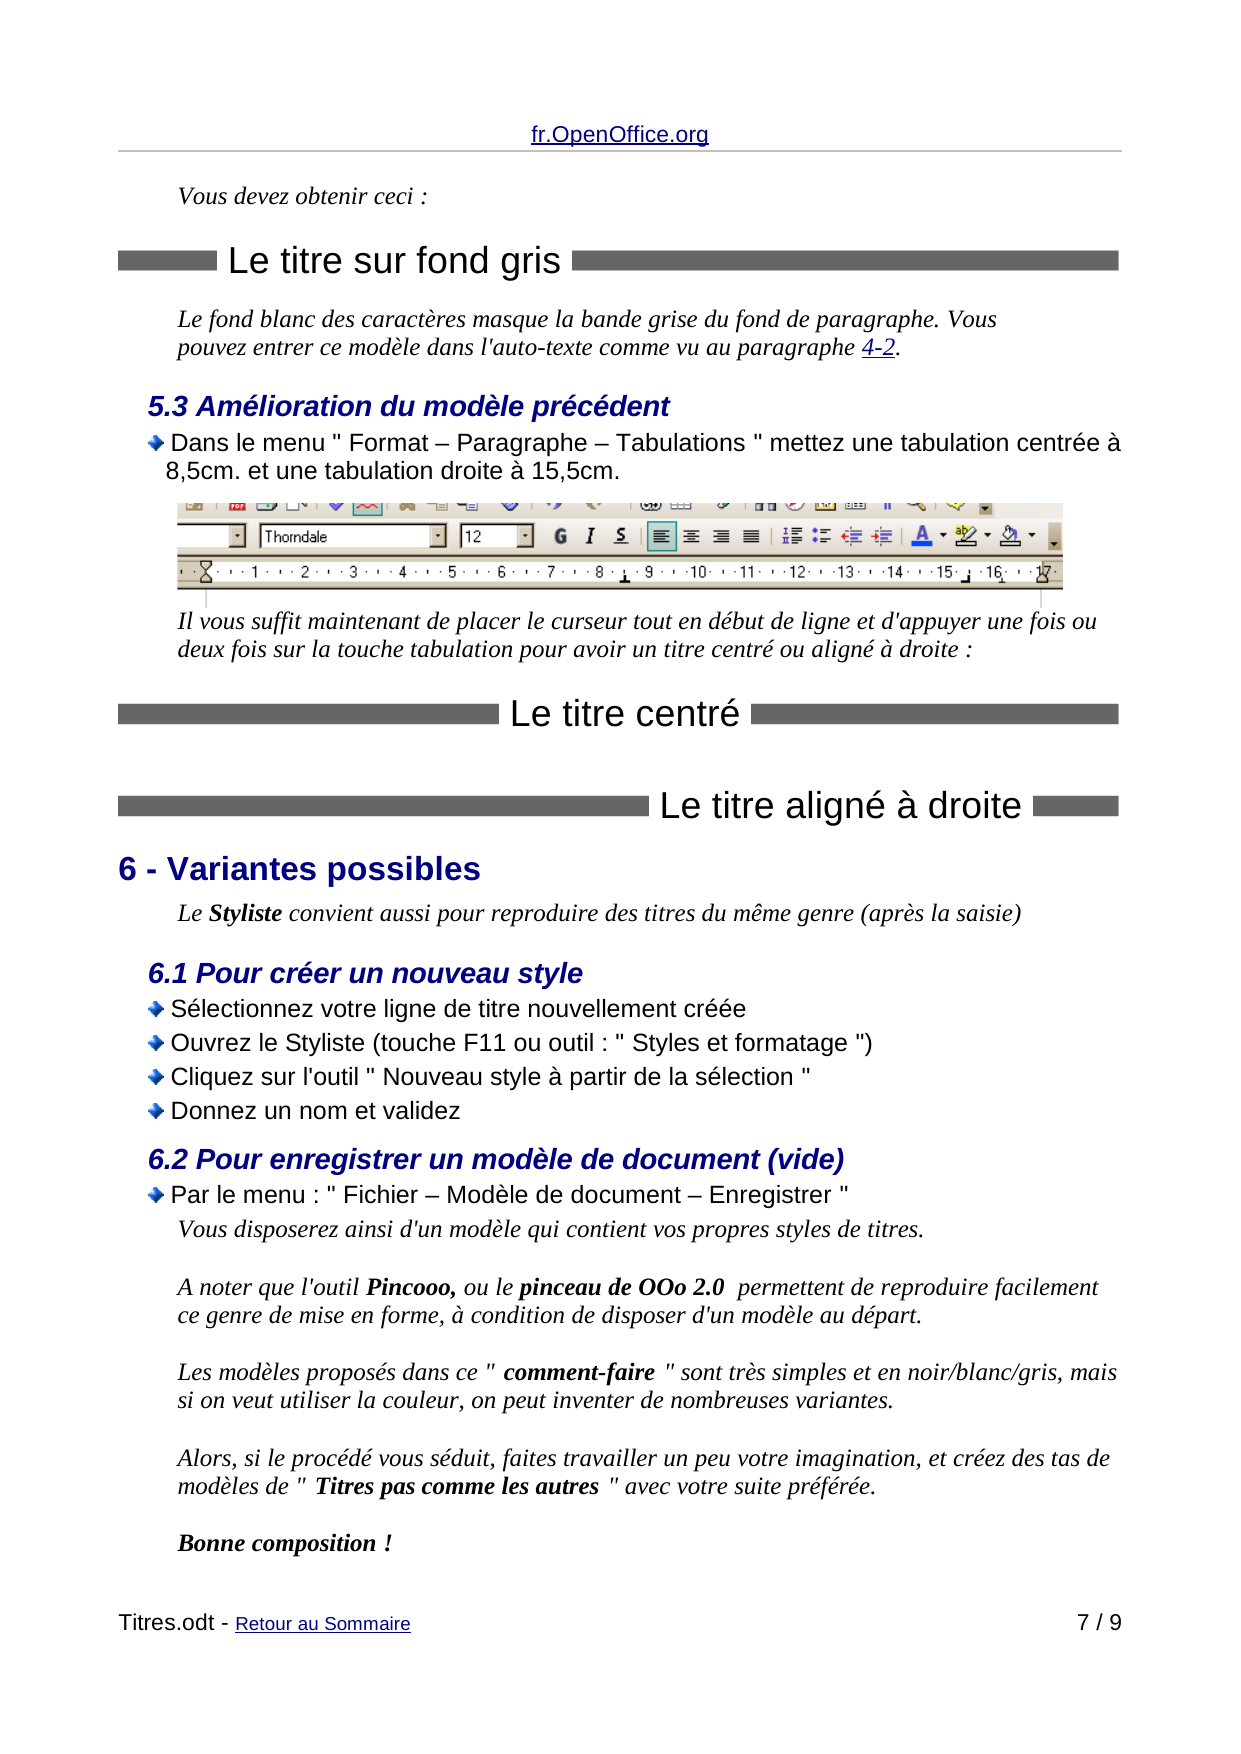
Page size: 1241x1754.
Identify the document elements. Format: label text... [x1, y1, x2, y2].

picture [148, 1187, 164, 1203]
text Bonne composition ! [177, 1529, 1122, 1557]
subtitle Variantes possibles [118, 850, 1122, 887]
picture [148, 1069, 164, 1085]
subtitle Amélioration du modèle précédent [148, 390, 1122, 423]
text Vous disposerez ainsi d'un modèle qui contient vos propres styles de titres. [177, 1215, 1122, 1243]
text Le Styliste convient aussi pour reproduire des titres du même genre (après la saisie) [177, 899, 1122, 927]
picture [177, 503, 1063, 608]
list Dans le menu " Format – Paragraphe – Tabulations " mettez une tabulation centrée à 8,5cm. et une tabulation droite à 15,5cm. [148, 429, 1122, 503]
text Les modèles proposés dans ce " comment-faire " sont très simples et en noir/blanc/gris, mais si on veut utiliser la couleur, on peut inventer de nombreuses variantes. [177, 1358, 1122, 1414]
list Cliquez sur l'outil " Nouveau style à partir de la sélection " [148, 1063, 1122, 1091]
list Ouvrez le Styliste (touche F11 ou outil : " Styles et formatage ") [148, 1029, 1122, 1057]
list Donnez un nom et validez [148, 1097, 1122, 1125]
text Vous devez obtenir ceci : [177, 182, 1122, 209]
list Sélectionnez votre ligne de titre nouvellement créée [148, 995, 1122, 1023]
picture [148, 1001, 164, 1017]
picture [148, 435, 164, 451]
text Le titre aligné à droite [118, 784, 1122, 826]
text A noter que l'outil Pincooo, ou le pinceau de OOo 2.0 permettent de reproduire facilement ce genre de mise en forme, à condition de disposer d'un modèle au départ. [177, 1273, 1122, 1329]
picture [148, 1035, 164, 1051]
text Le titre centré [118, 693, 1122, 735]
subtitle Pour créer un nouveau style [148, 957, 1122, 989]
picture [148, 1103, 164, 1119]
text Le fond blanc des caractères masque la bande grise du fond de paragraphe. Vous pouvez entrer ce modèle dans l'auto-texte comme vu au paragraphe 4-2. [177, 305, 1063, 361]
text Le titre sur fond gris [118, 239, 1122, 281]
text Il vous suffit maintenant de placer le curseur tout en début de ligne et d'appuyer une fois ou deux fois sur la touche tabulation pour avoir un titre centré ou aligné à droite : [177, 509, 1122, 663]
list Par le menu : " Fichier – Modèle de document – Enregistrer " [148, 1181, 1122, 1209]
text Alors, si le procédé vous séduit, faites travailler un peu votre imagination, et créez des tas de modèles de " Titres pas comme les autres " avec votre suite préférée. [177, 1444, 1122, 1500]
subtitle Pour enregistrer un modèle de document (vide) [148, 1143, 1122, 1175]
